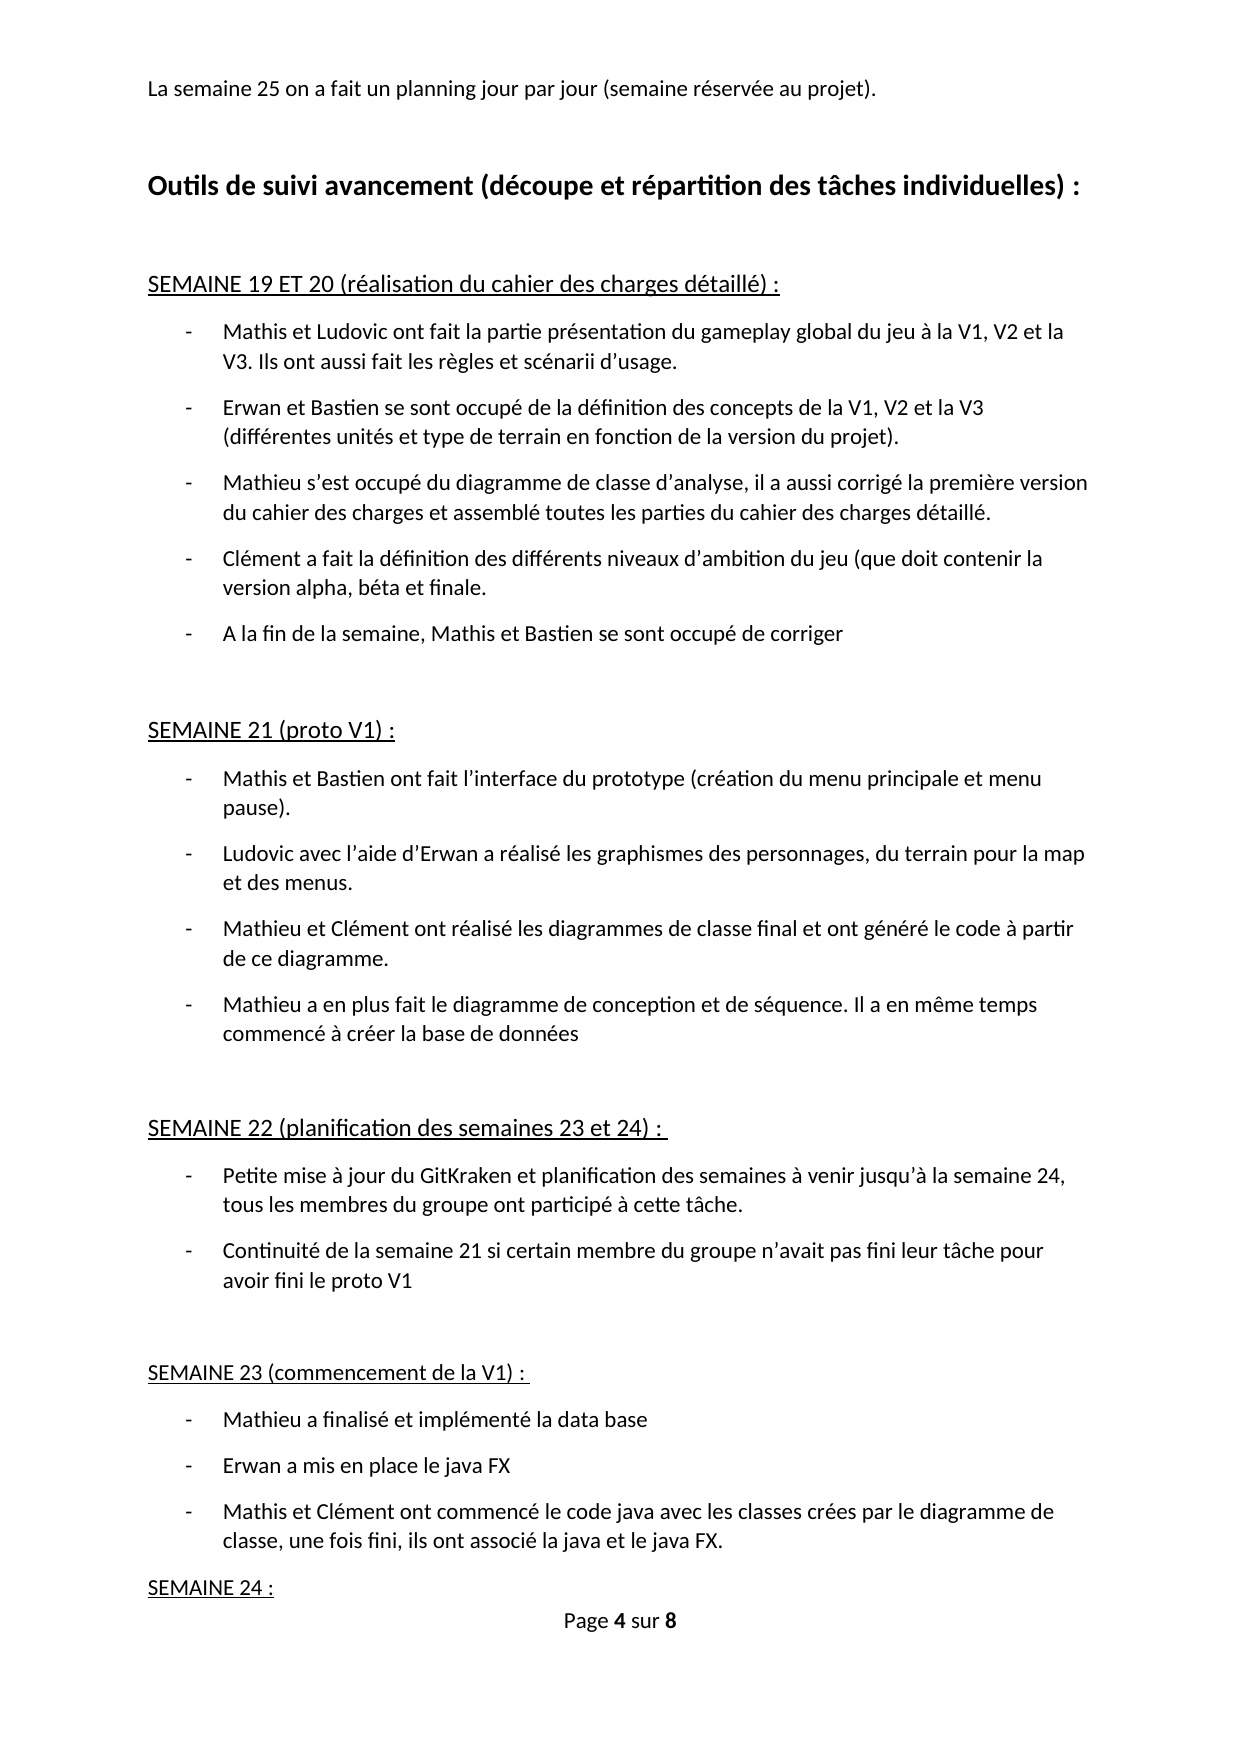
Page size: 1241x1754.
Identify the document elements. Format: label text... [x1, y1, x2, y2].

list Mathieu a finalisé et implémenté la data base [185, 1405, 1093, 1433]
list Ludovic avec l’aide d’Erwan a réalisé les graphismes des personnages, du terrain pour la map et des menus. [185, 839, 1093, 896]
list Mathieu s’est occupé du diagramme de classe d’analyse, il a aussi corrigé la première version du cahier des charges et assemblé toutes les parties du cahier des charges détaillé. [185, 468, 1093, 526]
list Continuité de la semaine 21 si certain membre du groupe n’avait pas fini leur tâche pour avoir fini le proto V1 [185, 1237, 1093, 1294]
text Outils de suivi avancement (découpe et répartition des tâches individuelles) : [148, 167, 1093, 202]
text SEMAINE 19 ET 20 (réalisation du cahier des charges détaillé) : [148, 268, 1093, 299]
list Erwan a mis en place le java FX [185, 1451, 1093, 1479]
list Mathieu et Clément ont réalisé les diagrammes de classe final et ont généré le code à partir de ce diagramme. [185, 914, 1093, 972]
list Mathieu a en plus fait le diagramme de conception et de séquence. Il a en même temps commencé à créer la base de données [185, 990, 1093, 1047]
text SEMAINE 24 : [148, 1573, 1093, 1601]
list Mathis et Ludovic ont fait la partie présentation du gameplay global du jeu à la V1, V2 et la V3. Ils ont aussi fait les règles et scénarii d’usage. [185, 317, 1093, 375]
list Petite mise à jour du GitKraken et planification des semaines à venir jusqu’à la semaine 24, tous les membres du groupe ont participé à cette tâche. [185, 1161, 1093, 1218]
list Mathis et Bastien ont fait l’interface du prototype (création du menu principale et menu pause). [185, 764, 1093, 821]
text SEMAINE 22 (planification des semaines 23 et 24) : [148, 1112, 1093, 1142]
text SEMAINE 23 (commencement de la V1) : [148, 1358, 1093, 1387]
list Clément a fait la définition des différents niveaux d’ambition du jeu (que doit contenir la version alpha, béta et finale. [185, 544, 1093, 601]
text SEMAINE 21 (proto V1) : [148, 714, 1093, 745]
list A la fin de la semaine, Mathis et Bastien se sont occupé de corriger [185, 619, 1093, 647]
text La semaine 25 on a fait un planning jour par jour (semaine réservée au projet). [148, 74, 1093, 102]
list Erwan et Bastien se sont occupé de la définition des concepts de la V1, V2 et la V3 (différentes unités et type de terrain en fonction de la version du projet). [185, 393, 1093, 450]
list Mathis et Clément ont commencé le code java avec les classes crées par le diagramme de classe, une fois fini, ils ont associé la java et le java FX. [185, 1497, 1093, 1554]
